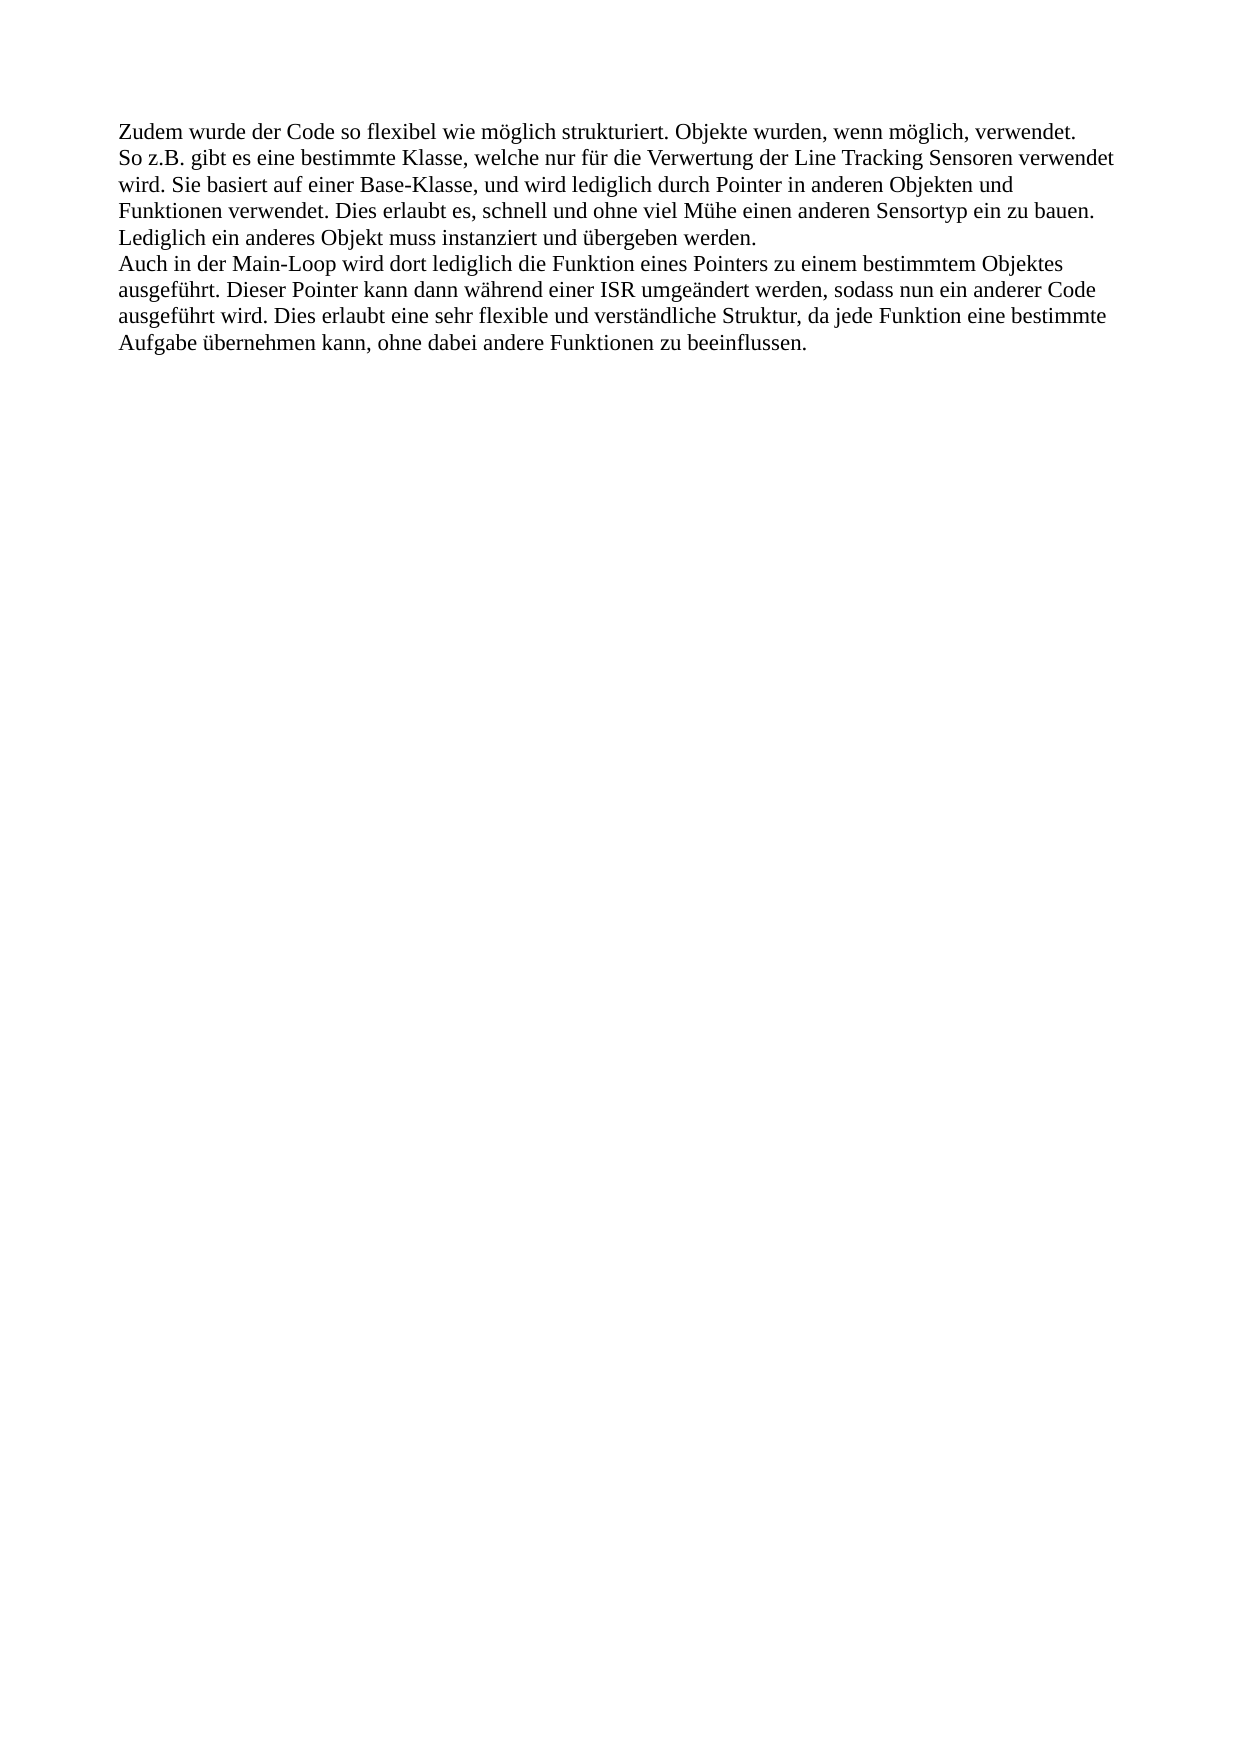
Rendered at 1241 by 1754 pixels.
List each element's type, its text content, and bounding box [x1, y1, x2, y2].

text Auch in der Main-Loop wird dort lediglich die Funktion eines Pointers zu einem bestimmtem Objektes ausgeführt. Dieser Pointer kann dann während einer ISR umgeändert werden, sodass nun ein anderer Code ausgeführt wird. Dies erlaubt eine sehr flexible und verständliche Struktur, da jede Funktion eine bestimmte Aufgabe übernehmen kann, ohne dabei andere Funktionen zu beeinflussen. [118, 250, 1122, 355]
text Zudem wurde der Code so flexibel wie möglich strukturiert. Objekte wurden, wenn möglich, verwendet. [118, 118, 1122, 144]
text So z.B. gibt es eine bestimmte Klasse, welche nur für die Verwertung der Line Tracking Sensoren verwendet wird. Sie basiert auf einer Base-Klasse, und wird lediglich durch Pointer in anderen Objekten und Funktionen verwendet. Dies erlaubt es, schnell und ohne viel Mühe einen anderen Sensortyp ein zu bauen. Lediglich ein anderes Objekt muss instanziert und übergeben werden. [118, 144, 1122, 250]
